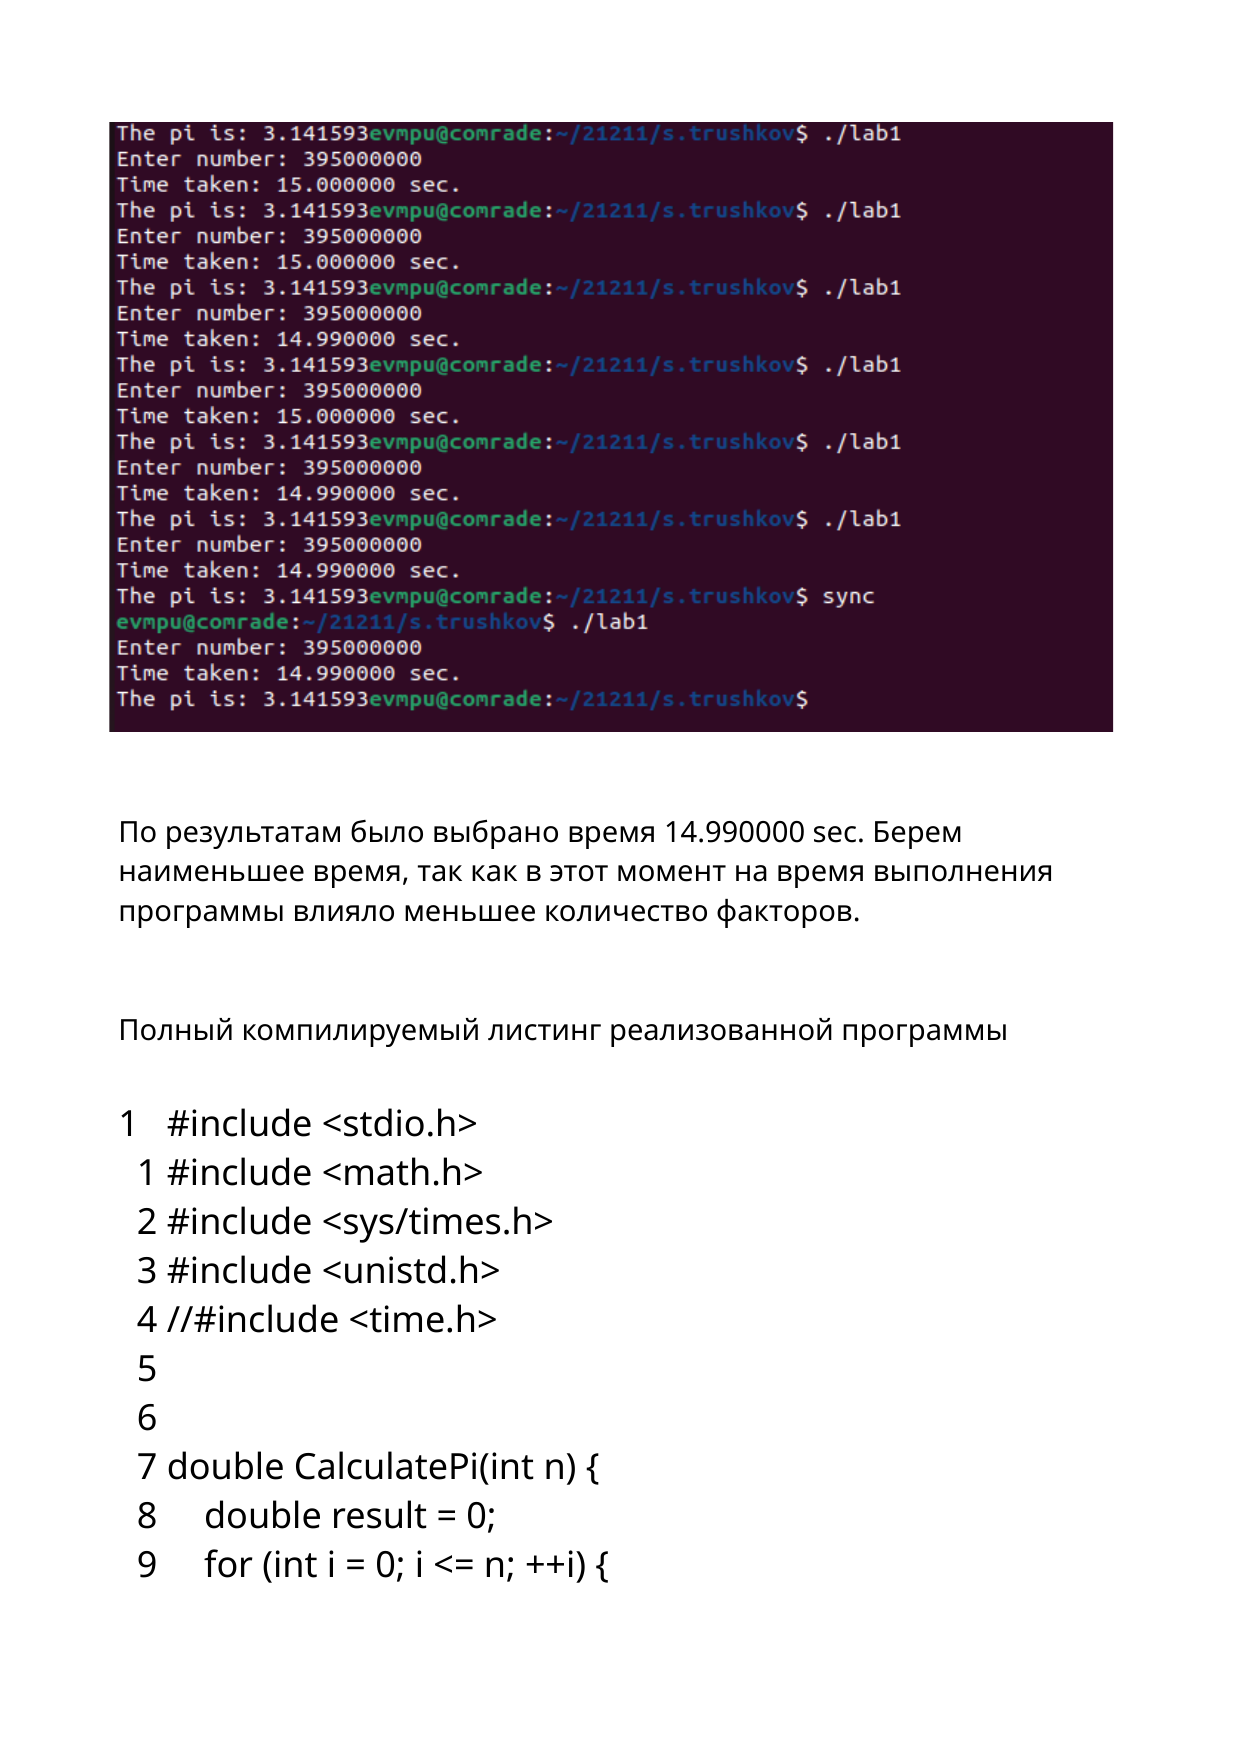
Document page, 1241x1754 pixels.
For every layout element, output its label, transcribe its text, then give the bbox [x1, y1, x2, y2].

text Полный компилируемый листинг реализованной программы [118, 1009, 1122, 1049]
text 2 #include <sys/times.h> [118, 1196, 1122, 1245]
text 1 #include <math.h> [118, 1147, 1122, 1196]
text 7 double CalculatePi(int n) { [118, 1441, 1122, 1490]
text 9 for (int i = 0; i <= n; ++i) { [118, 1539, 1122, 1588]
text 8 double result = 0; [118, 1490, 1122, 1539]
text 1 #include <stdio.h> [118, 1098, 1122, 1147]
text По результатам было выбрано время 14.990000 sec. Берем наименьшее время, так как в этот момент на время выполнения программы влияло меньшее количество факторов. [118, 811, 1122, 930]
text 3 #include <unistd.h> [118, 1245, 1122, 1294]
text 5 [118, 1343, 1122, 1392]
text 6 [118, 1392, 1122, 1441]
text 4 //#include <time.h> [118, 1294, 1122, 1343]
picture [109, 122, 1114, 732]
